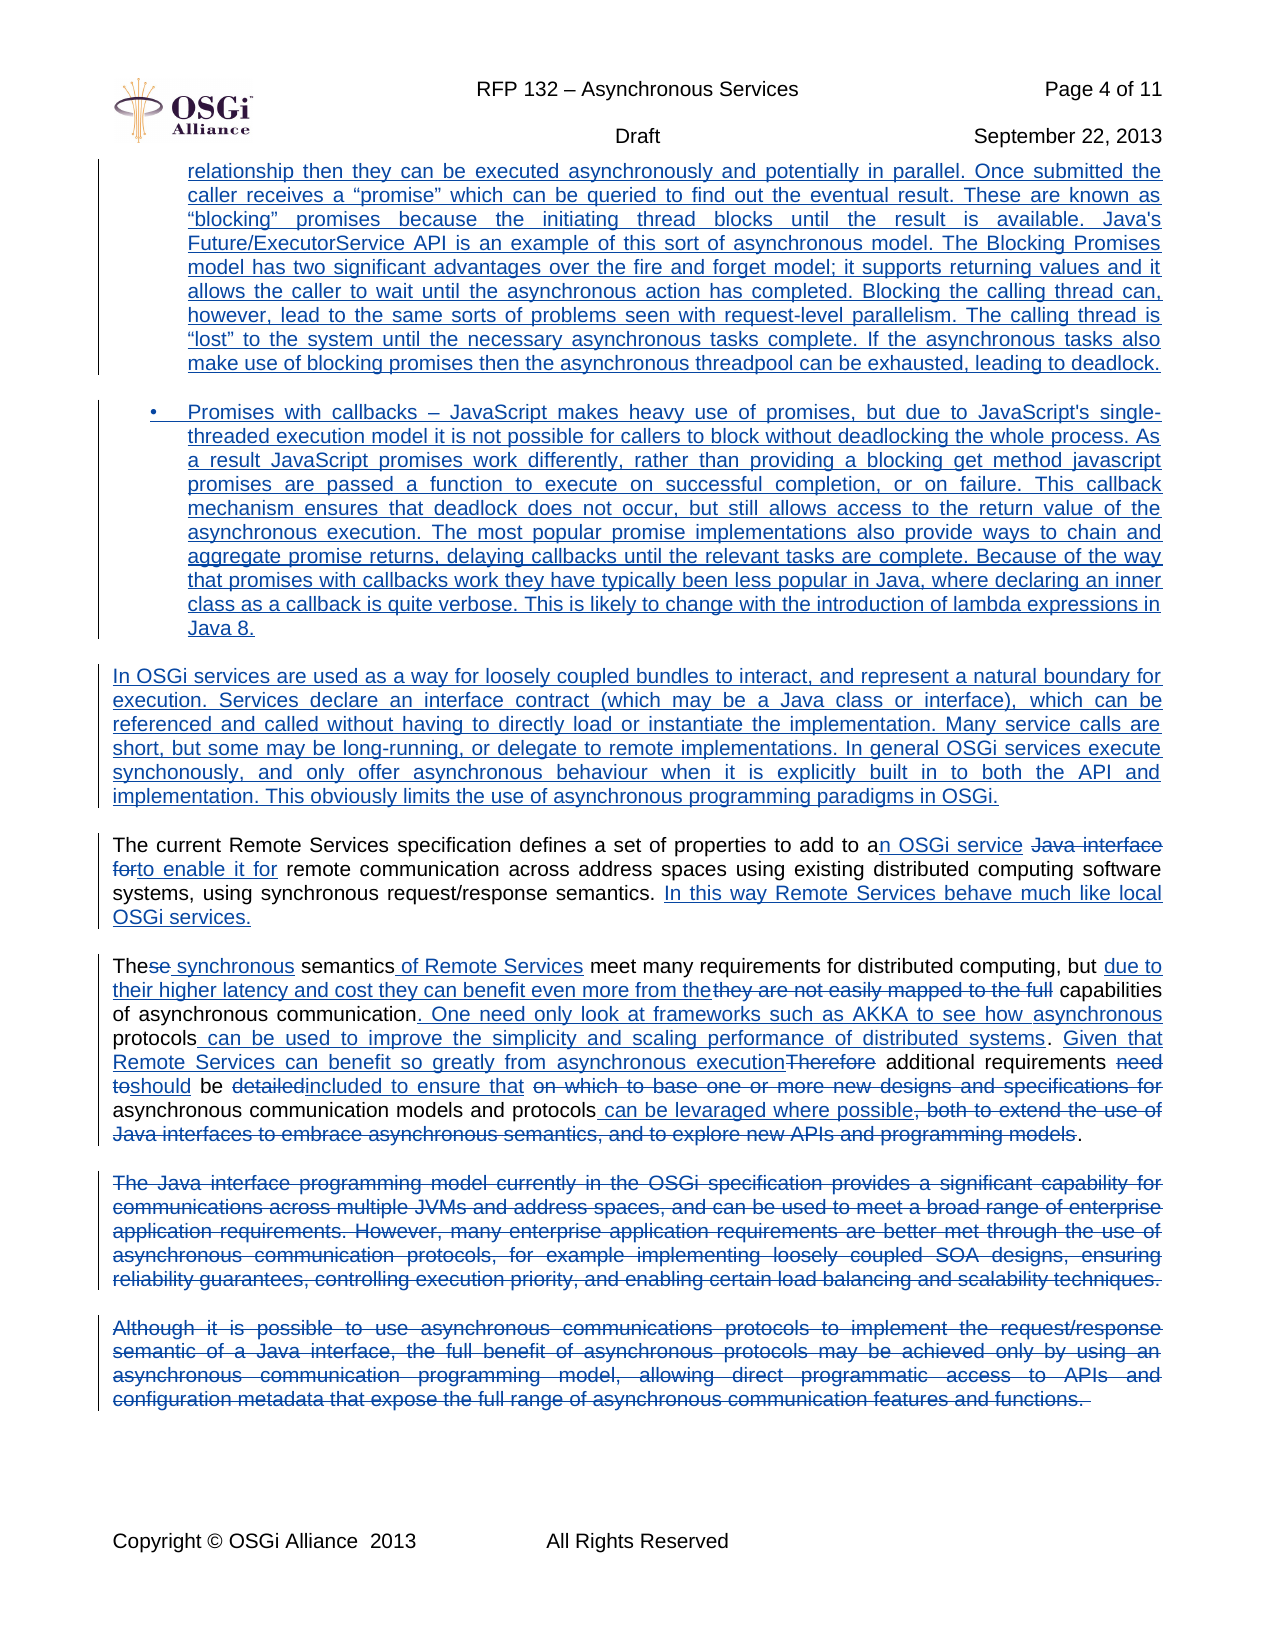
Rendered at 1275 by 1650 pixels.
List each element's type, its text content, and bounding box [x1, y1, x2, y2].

text synchonously, and only offer asynchronous behaviour when it is explicitly built in to both the API and implementation. This obviously limits the use of asynchronous programming paradigms in OSGi. [112, 758, 1162, 808]
picture [114, 78, 254, 143]
list relationship then they can be executed asynchronously and potentially in parallel. Once submitted the caller receives a “promise” which can be queried to find out the eventual result. These are known as “blocking” promises because the initiating thread blocks until the result is available. Java's Future/ExecutorService API is an example of this sort of asynchronous model. The Blocking Promises model has two significant advantages over the fire and forget model; it supports returning values and it allows the caller to wait until the asynchronous action has completed. Blocking the calling thread can, however, lead to the same sorts of problems seen with request-level parallelism. The calling thread is “lost” to the system until the necessary asynchronous tasks complete. If the asynchronous tasks also make use of blocking promises then the asynchronous threadpool can be exhausted, leading to deadlock. [150, 159, 1162, 374]
text execution. Services declare an interface contract (which may be a Java class or interface), which can be [112, 686, 1162, 709]
text referenced and called without having to directly load or instantiate the implementation. Many service calls are [112, 710, 1162, 733]
text In OSGi services are used as a way for loosely coupled bundles to interact, and represent a natural boundary for [112, 664, 1162, 685]
text The synchronous semantics of Remote Services meet many requirements for distributed computing, but due to their higher latency and cost they can benefit even more from the capabilities of asynchronous communication. One need only look at frameworks such as AKKA to see how asynchronous protocols can be used to improve the simplicity and scaling performance of distributed systems. Given that Remote Services can benefit so greatly from asynchronous execution additional requirements should be included to ensure that asynchronous communication models and protocols can be levaraged where possible. [112, 954, 1162, 1146]
text short, but some may be long-running, or delegate to remote implementations. In general OSGi services execute [112, 734, 1162, 757]
list threaded execution model it is not possible for callers to block without deadlocking the whole process. As a result JavaScript promises work differently, rather than providing a blocking get method javascript promises are passed a function to execute on successful completion, or on failure. This callback mechanism ensures that deadlock does not occur, but still allows access to the return value of the asynchronous execution. The most popular promise implementations also provide ways to chain and aggregate promise returns, delaying callbacks until the relevant tasks are complete. Because of the way that promises with callbacks work they have typically been less popular in Java, where declaring an inner class as a callback is quite verbose. This is likely to change with the introduction of lambda expressions in Java 8. [150, 422, 1162, 639]
list Promises with callbacks – JavaScript makes heavy use of promises, but due to JavaScript's single- [150, 399, 1162, 421]
text The current Remote Services specification defines a set of properties to add to an OSGi service to enable it for remote communication across address spaces using existing distributed computing software systems, using synchronous request/response semantics. In this way Remote Services behave much like local OSGi services. [112, 833, 1162, 929]
